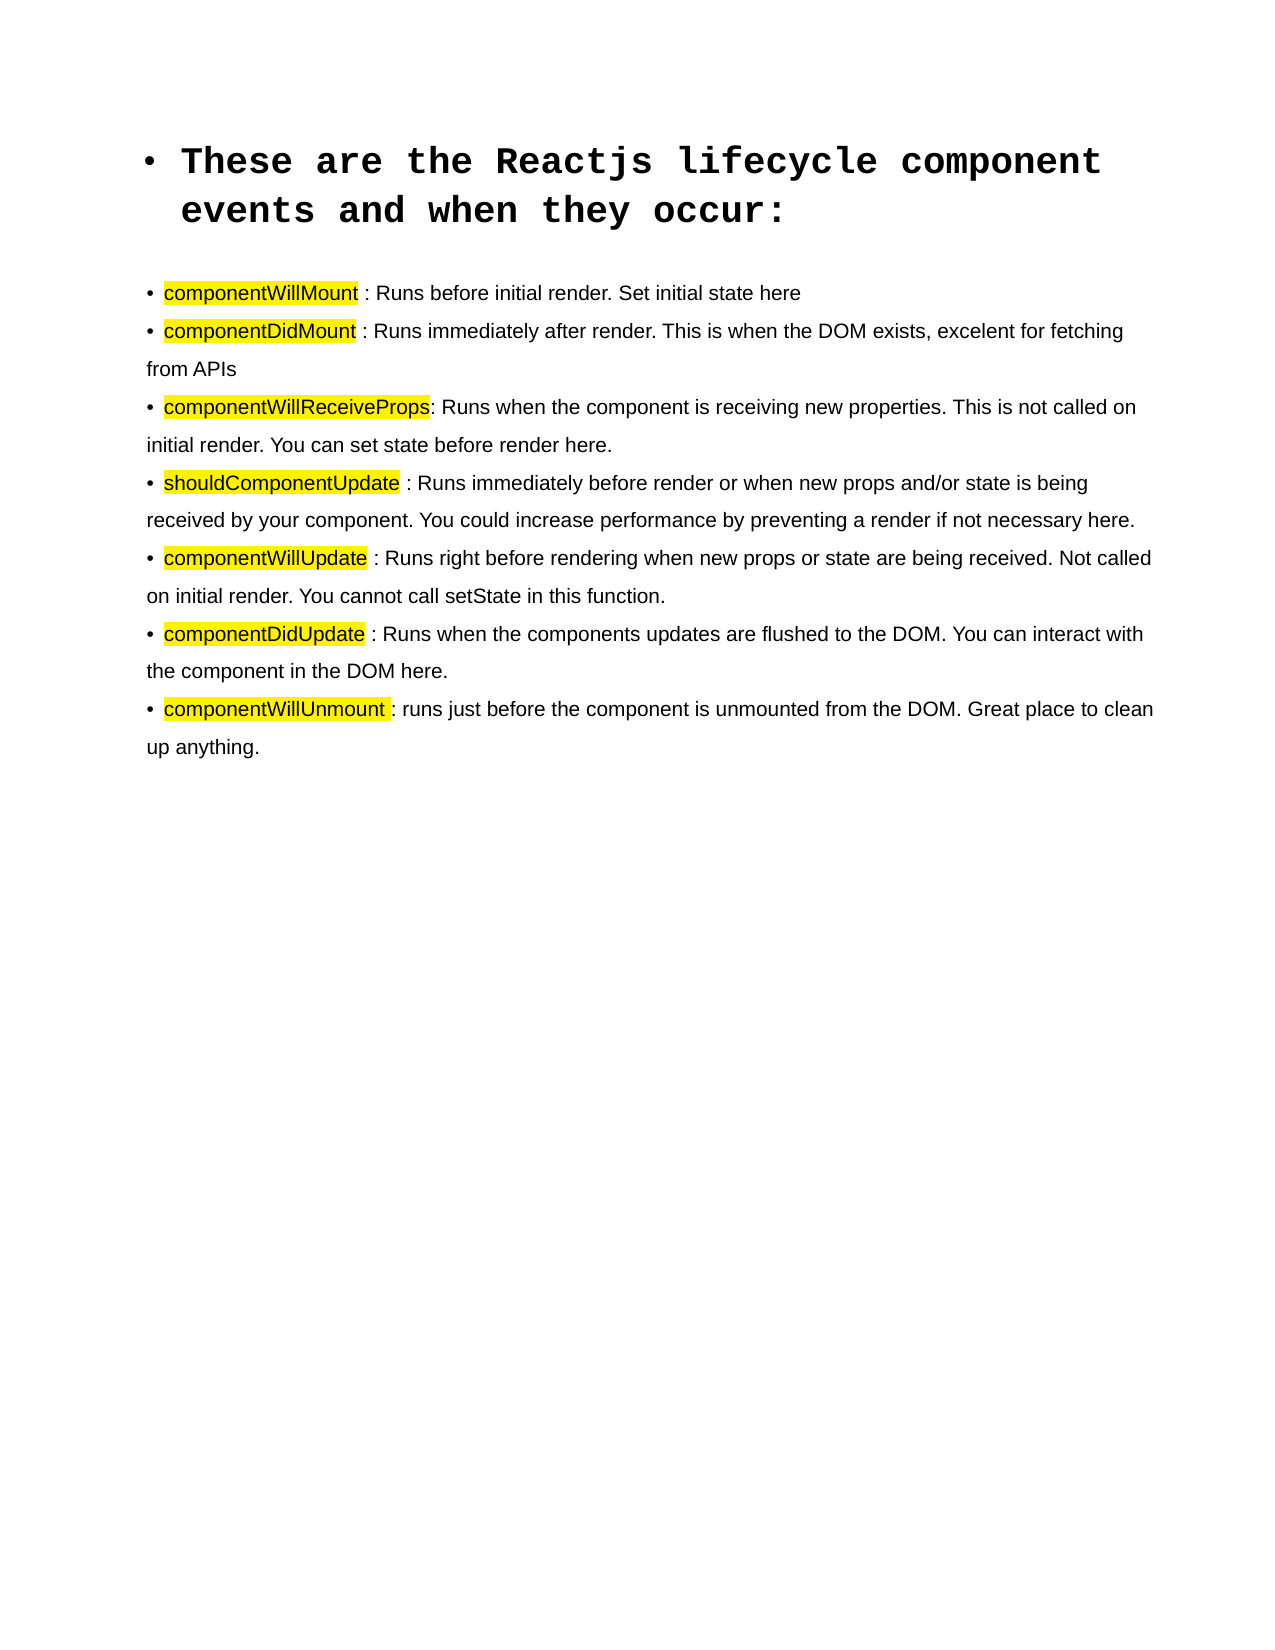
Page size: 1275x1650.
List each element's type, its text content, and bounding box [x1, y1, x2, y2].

list componentWillMount : Runs before initial render. Set initial state here [146, 281, 1156, 305]
list shouldComponentUpdate : Runs immediately before render or when new props and/or state is being received by your component. You could increase performance by preventing a render if not necessary here. [146, 470, 1156, 532]
list componentWillReceiveProps: Runs when the component is receiving new properties. This is not called on initial render. You can set state before render here. [146, 395, 1156, 456]
list componentDidMount : Runs immediately after render. This is when the DOM exists, excelent for fetching from APIs [146, 319, 1156, 381]
list componentWillUnmount : runs just before the component is unmounted from the DOM. Great place to clean up anything. [146, 697, 1156, 759]
subtitle These are the Reactjs lifecycle component events and when they occur: [143, 139, 1156, 234]
list componentWillUpdate : Runs right before rendering when new props or state are being received. Not called on initial render. You cannot call setState in this function. [146, 546, 1156, 608]
list componentDidUpdate : Runs when the components updates are flushed to the DOM. You can interact with the component in the DOM here. [146, 622, 1156, 683]
